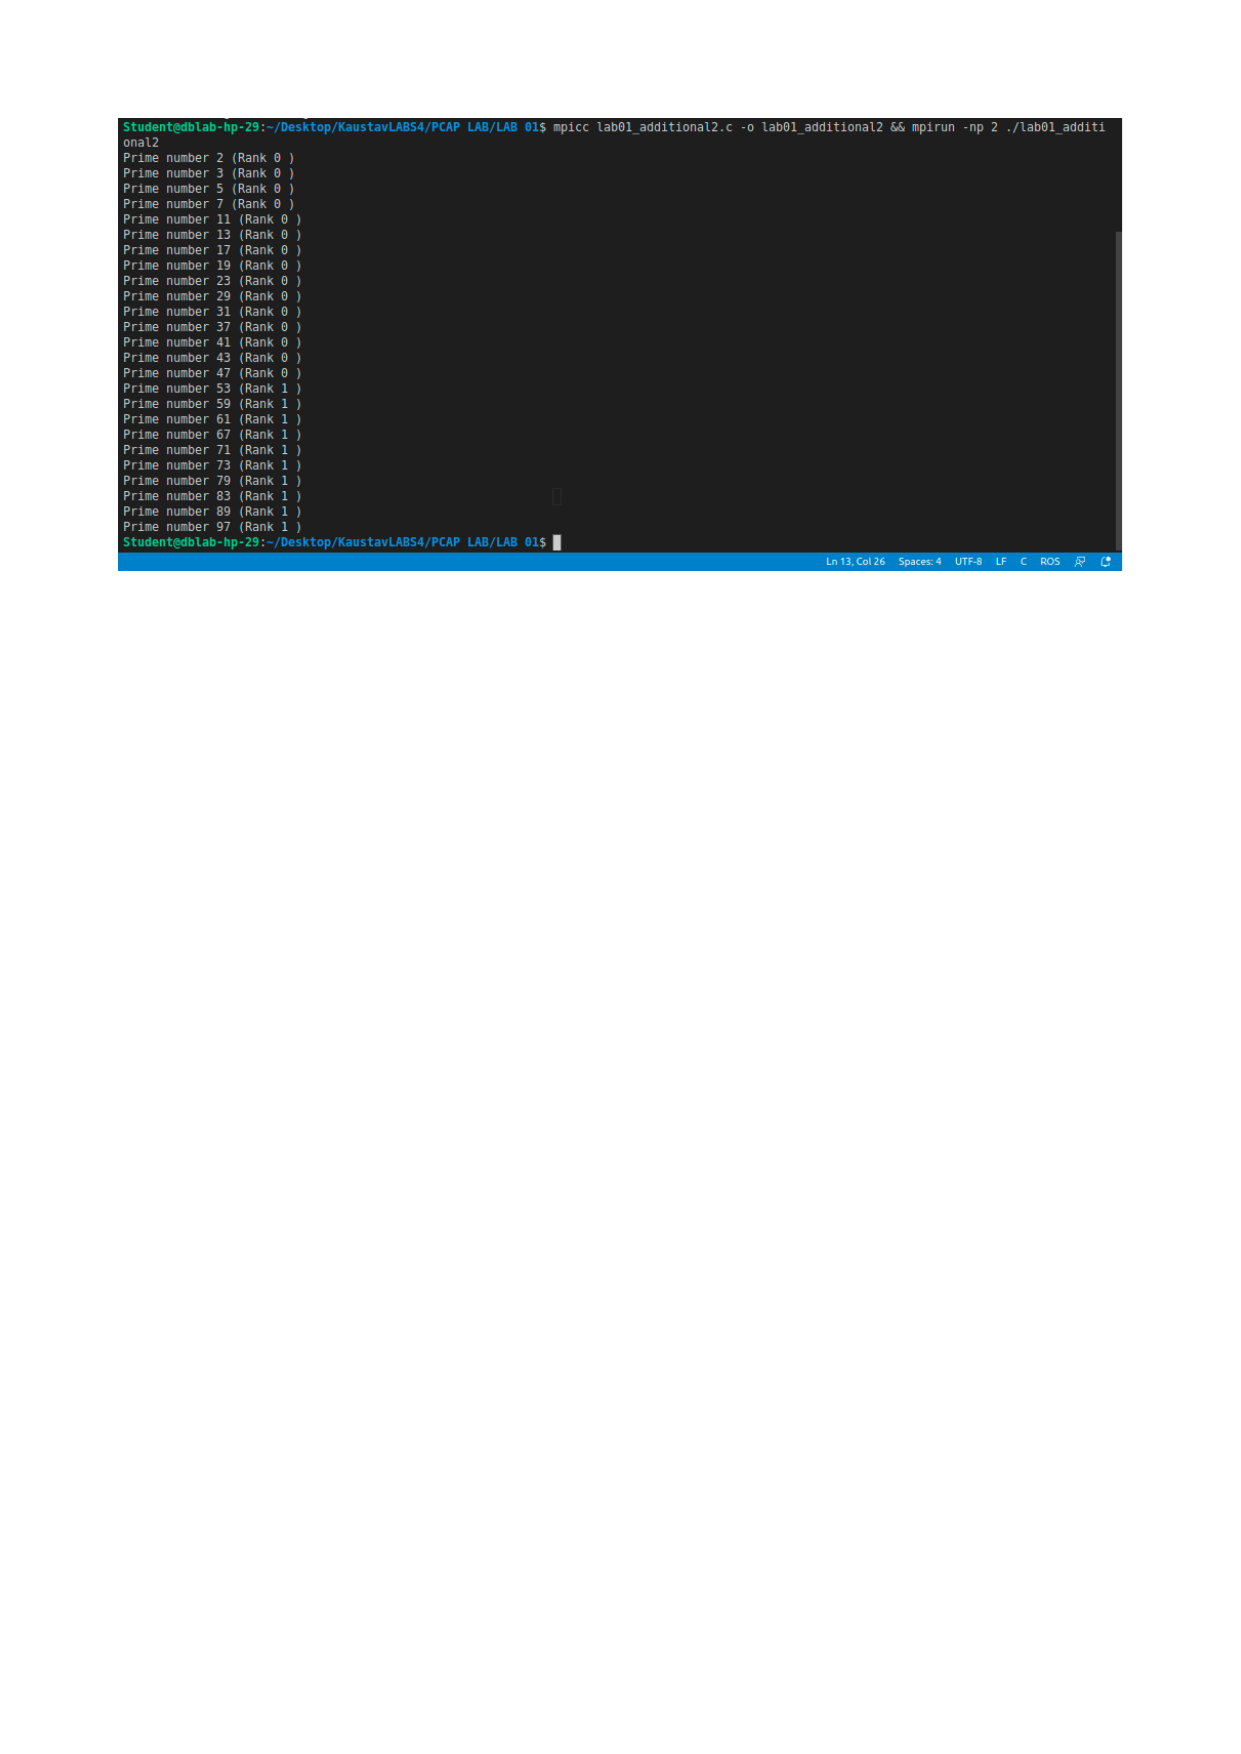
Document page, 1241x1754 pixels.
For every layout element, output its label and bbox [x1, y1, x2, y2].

picture [118, 118, 1123, 571]
